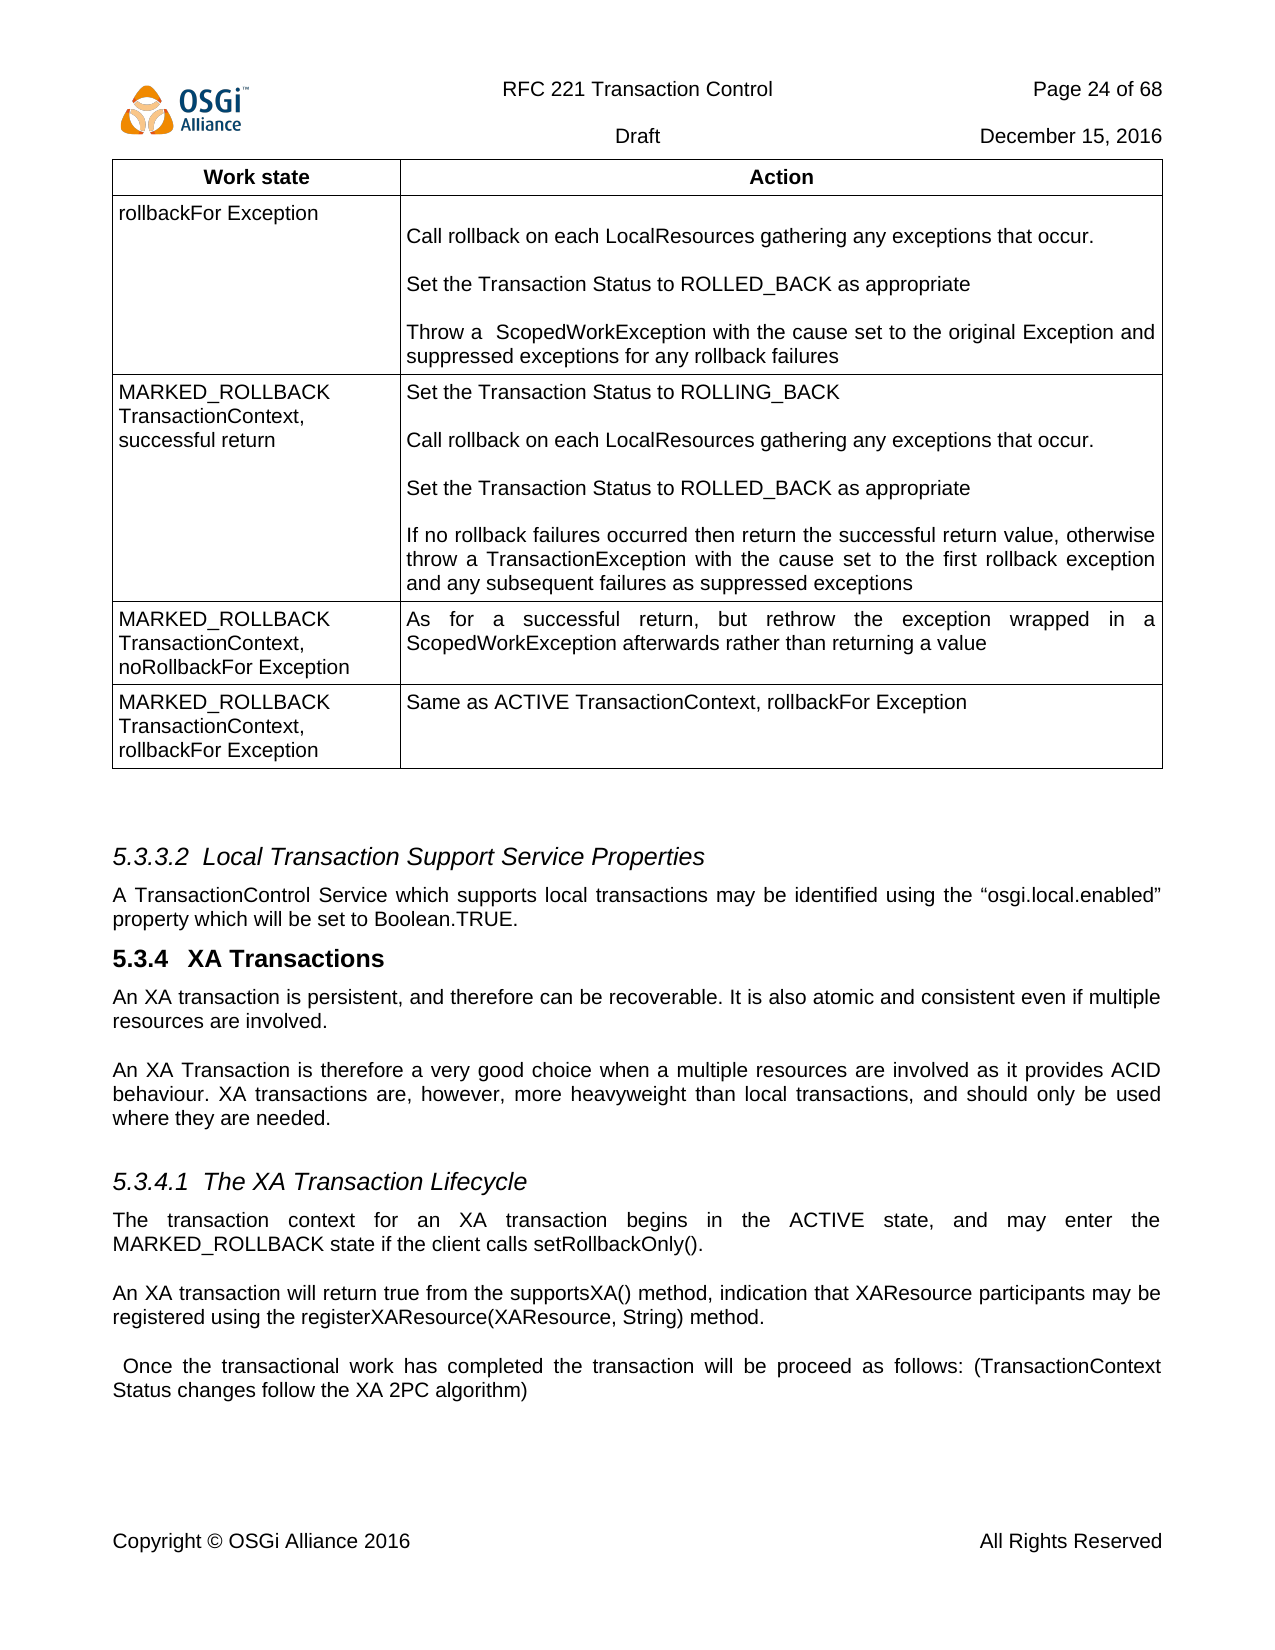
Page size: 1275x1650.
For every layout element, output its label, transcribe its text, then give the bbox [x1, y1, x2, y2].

subtitle The XA Transaction Lifecycle [112, 1167, 1162, 1196]
table_cell MARKED_ROLLBACK TransactionContext, noRollbackFor Exception [113, 602, 400, 684]
table_header Action [401, 160, 1162, 194]
subtitle XA Transactions [112, 943, 1162, 972]
text Once the transactional work has completed the transaction will be proceed as follows: (TransactionContext Status changes follow the XA 2PC algorithm) [112, 1354, 1162, 1402]
table_cell As for a successful return, but rethrow the exception wrapped in a ScopedWorkException afterwards rather than returning a value [401, 602, 1162, 684]
table_cell Same as ACTIVE TransactionContext, rollbackFor Exception [401, 685, 1162, 768]
text The transaction context for an XA transaction begins in the ACTIVE state, and may enter the MARKED_ROLLBACK state if the client calls setRollbackOnly(). [112, 1208, 1162, 1256]
text An XA transaction will return true from the supportsXA() method, indication that XAResource participants may be registered using the registerXAResource(XAResource, String) method. [112, 1281, 1162, 1329]
table_header Work state [113, 160, 400, 194]
picture [113, 78, 257, 142]
text A TransactionControl Service which supports local transactions may be identified using the “osgi.local.enabled” property which will be set to Boolean.TRUE. [112, 883, 1162, 931]
table_cell MARKED_ROLLBACK TransactionContext, rollbackFor Exception [113, 685, 400, 768]
text An XA Transaction is therefore a very good choice when a multiple resources are involved as it provides ACID behaviour. XA transactions are, however, more heavyweight than local transactions, and should only be used where they are needed. [112, 1058, 1162, 1129]
table_cell rollbackFor Exception [113, 196, 400, 374]
table_cell Set the Transaction Status to ROLLING_BACK Call rollback on each LocalResources gathering any exceptions that occur. Set the Transaction Status to ROLLED_BACK as appropriate If no rollback failures occurred then return the successful return value, otherwise throw a TransactionException with the cause set to the first rollback exception and any subsequent failures as suppressed exceptions [401, 375, 1162, 601]
table_cell Call rollback on each LocalResources gathering any exceptions that occur. Set the Transaction Status to ROLLED_BACK as appropriate Throw a ScopedWorkException with the cause set to the original Exception and suppressed exceptions for any rollback failures [401, 196, 1162, 374]
subtitle Local Transaction Support Service Properties [112, 842, 1162, 871]
table_cell MARKED_ROLLBACK TransactionContext, successful return [113, 375, 400, 601]
text An XA transaction is persistent, and therefore can be recoverable. It is also atomic and consistent even if multiple resources are involved. [112, 985, 1162, 1033]
